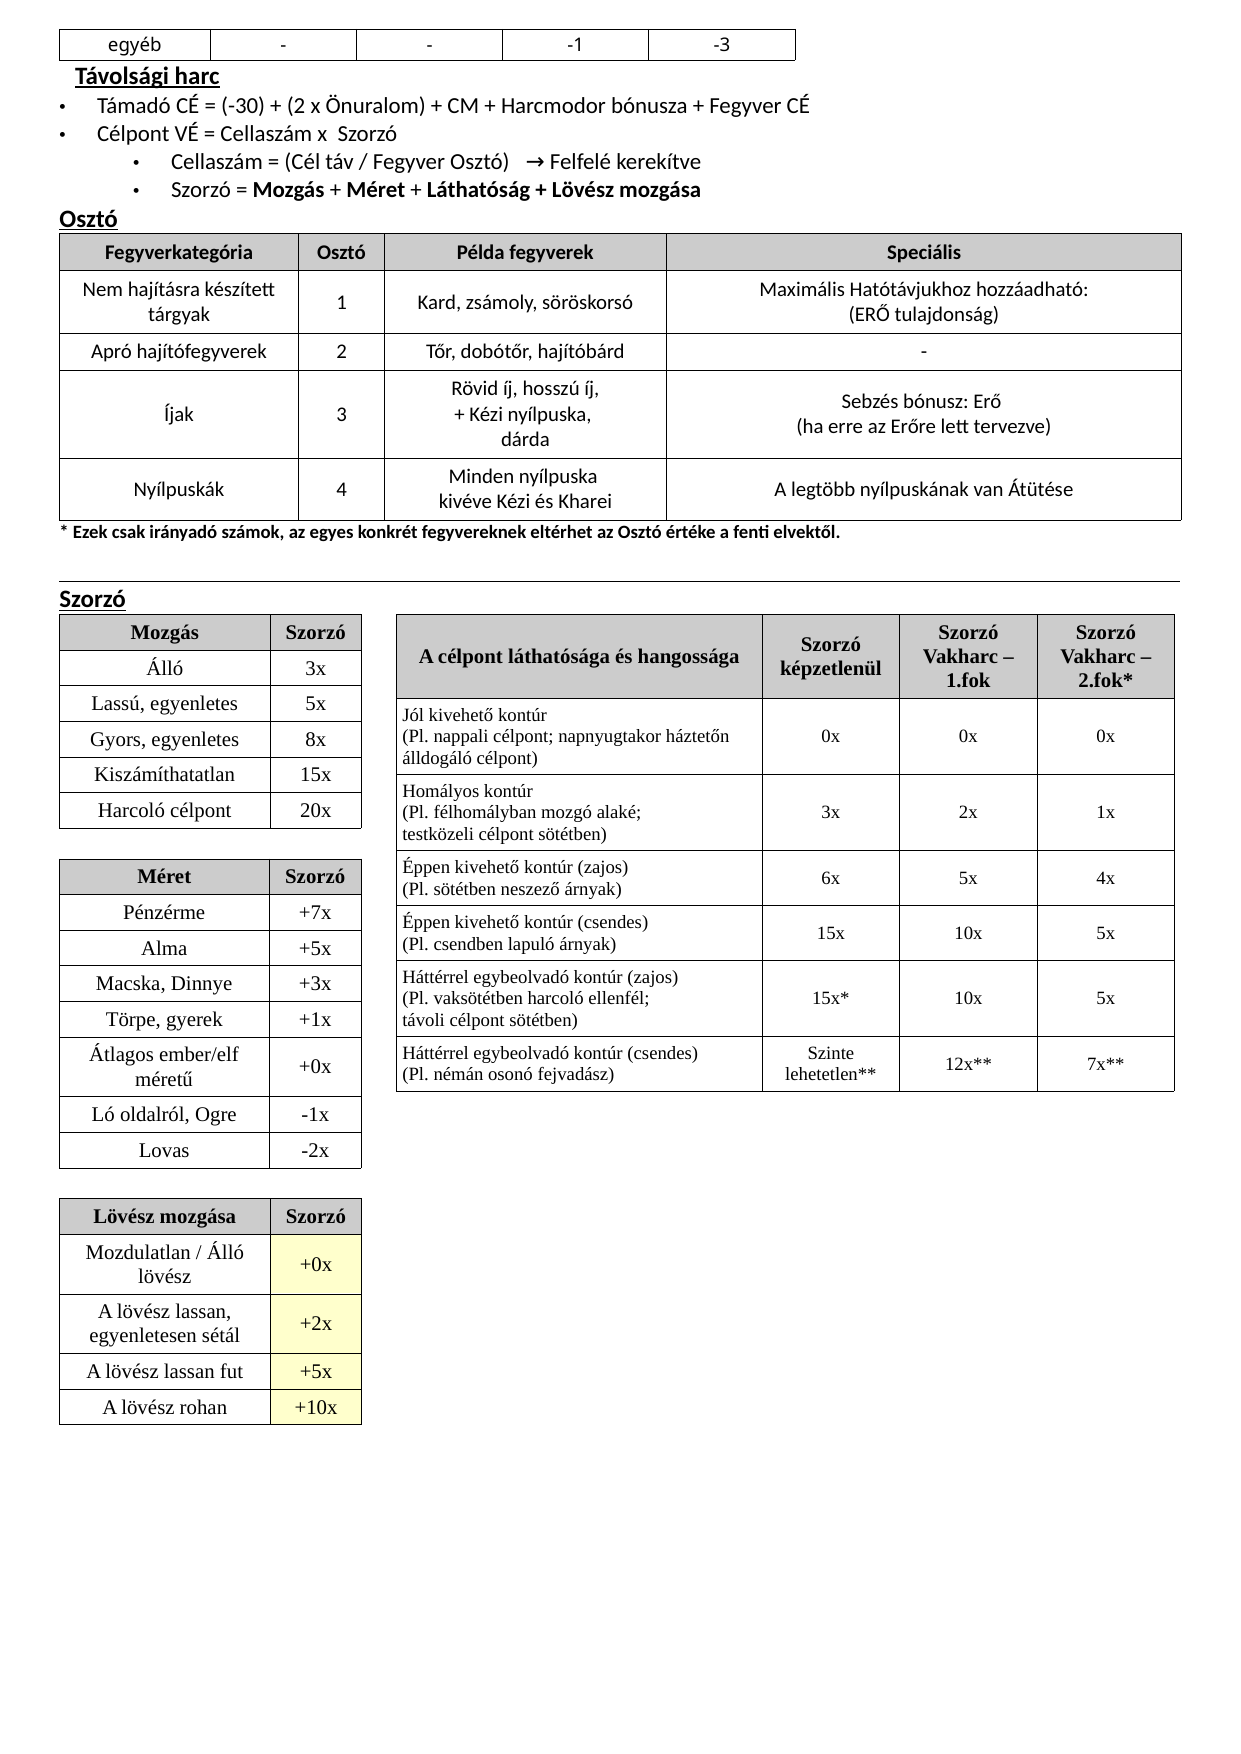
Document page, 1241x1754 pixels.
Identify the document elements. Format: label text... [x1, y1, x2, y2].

table_cell Háttérrel egybeolvadó kontúr (csendes) (Pl. némán osonó fejvadász) [397, 1037, 762, 1091]
table_cell -1 [503, 30, 648, 60]
list Cellaszám = (Cél táv / Fegyver Osztó) → Felfelé kerekítve [133, 147, 1181, 175]
table_cell 3 [299, 371, 384, 457]
table_cell A legtöbb nyílpuskának van Átütése [667, 459, 1181, 520]
table_cell Háttérrel egybeolvadó kontúr (zajos) (Pl. vaksötétben harcoló ellenfél; távoli célpont sötétben) [397, 961, 762, 1036]
table_cell 7x** [1038, 1037, 1174, 1091]
table_header Szorzó [271, 615, 361, 650]
table_header Méret [60, 860, 269, 894]
table_cell Alma [60, 931, 269, 965]
table_header A célpont láthatósága és hangossága [397, 615, 762, 698]
table_cell +0x [270, 1038, 361, 1096]
table_cell +0x [271, 1235, 361, 1293]
table_cell 15x [763, 906, 899, 960]
table_cell Macska, Dinnye [60, 966, 269, 1001]
table_cell Sebzés bónusz: Erő (ha erre az Erőre lett tervezve) [667, 371, 1181, 457]
text Osztó [59, 203, 1181, 233]
table_cell Gyors, egyenletes [60, 722, 270, 757]
table_cell 5x [271, 686, 361, 721]
table_cell +5x [270, 931, 361, 965]
list Szorzó = Mozgás + Méret + Láthatóság + Lövész mozgása [133, 175, 1181, 203]
table_cell Átlagos ember/elf méretű [60, 1038, 269, 1096]
table_header Példa fegyverek [385, 234, 666, 270]
table_cell 4 [299, 459, 384, 520]
table_cell 20x [271, 793, 361, 828]
table_cell 5x [1038, 961, 1174, 1036]
table_cell - [357, 30, 502, 60]
table_cell Kiszámíthatatlan [60, 758, 270, 792]
table_cell - [667, 334, 1181, 370]
table_cell Harcoló célpont [60, 793, 270, 828]
table_cell -2x [270, 1133, 361, 1167]
table_cell 10x [900, 906, 1037, 960]
table_header Speciális [667, 234, 1181, 270]
table_cell Pénzérme [60, 895, 269, 930]
table_cell 0x [763, 699, 899, 774]
table_cell Apró hajítófegyverek [60, 334, 298, 370]
table_cell 3x [271, 651, 361, 685]
table_cell Tőr, dobótőr, hajítóbárd [385, 334, 666, 370]
text Szorzó [59, 583, 1181, 614]
table_cell 2x [900, 775, 1037, 850]
table_cell Maximális Hatótávjukhoz hozzáadható: (ERŐ tulajdonság) [667, 271, 1181, 333]
table_cell 5x [900, 851, 1037, 905]
table_cell 6x [763, 851, 899, 905]
table_cell - [211, 30, 356, 60]
table_cell Jól kivehető kontúr (Pl. nappali célpont; napnyugtakor háztetőn álldogáló célpont) [397, 699, 762, 774]
table_cell -3 [649, 30, 795, 60]
table_cell 4x [1038, 851, 1174, 905]
table_header Szorzó Vakharc – 1.fok [900, 615, 1037, 698]
table_header Szorzó Vakharc – 2.fok* [1038, 615, 1174, 698]
table_cell Ló oldalról, Ogre [60, 1097, 269, 1132]
table_header Fegyverkategória [60, 234, 298, 270]
table_cell 8x [271, 722, 361, 757]
table_cell Lovas [60, 1133, 269, 1167]
text * Ezek csak irányadó számok, az egyes konkrét fegyvereknek eltérhet az Osztó értéke a fenti elvektől. [59, 521, 1181, 543]
table_header Szorzó [271, 1199, 361, 1234]
table_cell +5x [271, 1354, 361, 1389]
table_header Szorzó [270, 860, 361, 894]
table_cell 10x [900, 961, 1037, 1036]
table_cell Lassú, egyenletes [60, 686, 270, 721]
table_cell +7x [270, 895, 361, 930]
table_cell A lövész lassan, egyenletesen sétál [60, 1295, 270, 1353]
table_cell Szinte lehetetlen** [763, 1037, 899, 1091]
table_cell 5x [1038, 906, 1174, 960]
table_cell 15x* [763, 961, 899, 1036]
table_header Lövész mozgása [60, 1199, 270, 1234]
table_cell Rövid íj, hosszú íj, + Kézi nyílpuska, dárda [385, 371, 666, 457]
table_cell +10x [271, 1390, 361, 1424]
table_cell Nyílpuskák [60, 459, 298, 520]
table_header Mozgás [60, 615, 270, 650]
table_cell 15x [271, 758, 361, 792]
table_cell A lövész lassan fut [60, 1354, 270, 1389]
table_cell Homályos kontúr (Pl. félhomályban mozgó alaké; testközeli célpont sötétben) [397, 775, 762, 850]
table_cell +1x [270, 1002, 361, 1037]
table_cell Éppen kivehető kontúr (csendes) (Pl. csendben lapuló árnyak) [397, 906, 762, 960]
table_cell 2 [299, 334, 384, 370]
table_cell Éppen kivehető kontúr (zajos) (Pl. sötétben neszező árnyak) [397, 851, 762, 905]
table_cell +2x [271, 1295, 361, 1353]
table_cell 0x [1038, 699, 1174, 774]
list Támadó CÉ = (-30) + (2 x Önuralom) + CM + Harcmodor bónusza + Fegyver CÉ [59, 91, 1181, 119]
table_cell egyéb [60, 30, 210, 60]
table_header Szorzó képzetlenül [763, 615, 899, 698]
table_cell A lövész rohan [60, 1390, 270, 1424]
table_cell +3x [270, 966, 361, 1001]
table_cell -1x [270, 1097, 361, 1132]
text Távolsági harc [59, 60, 1181, 91]
table_cell 12x** [900, 1037, 1037, 1091]
table_cell 1x [1038, 775, 1174, 850]
table_cell 0x [900, 699, 1037, 774]
table_cell 1 [299, 271, 384, 333]
table_cell Nem hajításra készített tárgyak [60, 271, 298, 333]
table_cell Mozdulatlan / Álló lövész [60, 1235, 270, 1293]
table_cell 3x [763, 775, 899, 850]
table_cell Törpe, gyerek [60, 1002, 269, 1037]
list Célpont VÉ = Cellaszám x Szorzó [59, 119, 1181, 147]
table_cell Álló [60, 651, 270, 685]
table_cell Kard, zsámoly, söröskorsó [385, 271, 666, 333]
table_header Osztó [299, 234, 384, 270]
table_cell Minden nyílpuska kivéve Kézi és Kharei [385, 459, 666, 520]
table_cell Íjak [60, 371, 298, 457]
